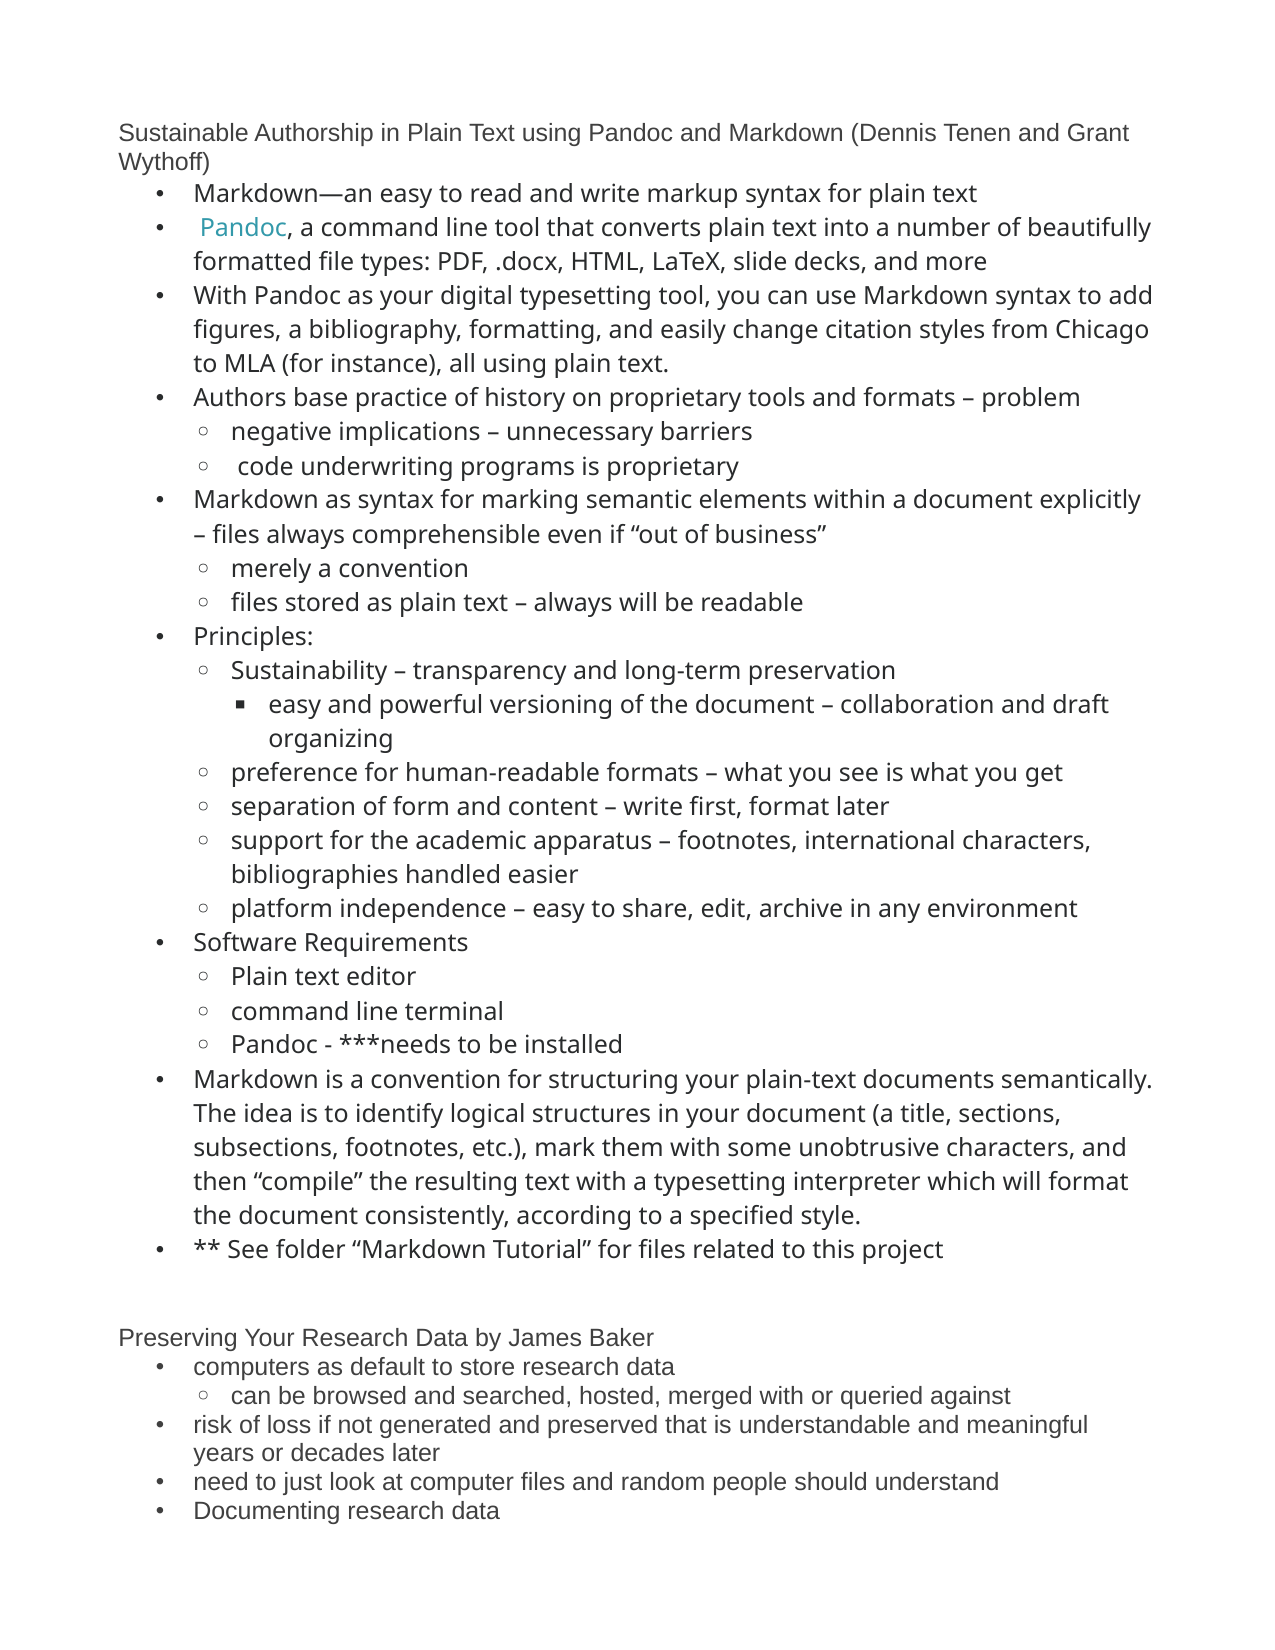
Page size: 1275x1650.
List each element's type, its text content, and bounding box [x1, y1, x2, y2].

list separation of form and content – write first, format later [193, 789, 1157, 823]
list negative implications – unnecessary barriers [193, 414, 1157, 448]
list Sustainability – transparency and long-term preservation [193, 652, 1157, 687]
list risk of loss if not generated and preserved that is understandable and meaningful years or decades later [156, 1409, 1157, 1467]
list With Pandoc as your digital typesetting tool, you can use Markdown syntax to add figures, a bibliography, formatting, and easily change citation styles from Chicago to MLA (for instance), all using plain text. [156, 278, 1157, 380]
list Markdown as syntax for marking semantic elements within a document explicitly – files always comprehensible even if “out of business” [156, 482, 1157, 550]
list Pandoc - ***needs to be installed [193, 1027, 1157, 1061]
text Preserving Your Research Data by James Baker [118, 1323, 1157, 1352]
list command line terminal [193, 993, 1157, 1027]
list ** See folder “Markdown Tutorial” for files related to this project [156, 1232, 1157, 1266]
list Software Requirements [156, 925, 1157, 959]
list can be browsed and searched, hosted, merged with or queried against [193, 1381, 1157, 1409]
list code underwriting programs is proprietary [193, 448, 1157, 482]
list Plain text editor [193, 959, 1157, 993]
list support for the academic apparatus – footnotes, international characters, bibliographies handled easier [193, 823, 1157, 891]
list Authors base practice of history on proprietary tools and formats – problem [156, 380, 1157, 414]
list preference for human-readable formats – what you see is what you get [193, 755, 1157, 789]
list need to just look at computer files and random people should understand [156, 1467, 1157, 1496]
list Pandoc, a command line tool that converts plain text into a number of beautifully formatted file types: PDF, .docx, HTML, LaTeX, slide decks, and more [156, 210, 1157, 278]
list Documenting research data [156, 1496, 1157, 1525]
text Sustainable Authorship in Plain Text using Pandoc and Markdown (Dennis Tenen and Grant Wythoff) [118, 118, 1157, 176]
list Principles: [156, 618, 1157, 652]
list merely a convention [193, 550, 1157, 584]
list files stored as plain text – always will be readable [193, 584, 1157, 618]
list computers as default to store research data [156, 1352, 1157, 1381]
list Markdown is a convention for structuring your plain-text documents semantically. The idea is to identify logical structures in your document (a title, sections, subsections, footnotes, etc.), mark them with some unobtrusive characters, and then “compile” the resulting text with a typesetting interpreter which will format the document consistently, according to a specified style. [156, 1061, 1157, 1232]
list platform independence – easy to share, edit, archive in any environment [193, 891, 1157, 925]
list Markdown—an easy to read and write markup syntax for plain text [156, 176, 1157, 210]
list easy and powerful versioning of the document – collaboration and draft organizing [231, 687, 1157, 755]
